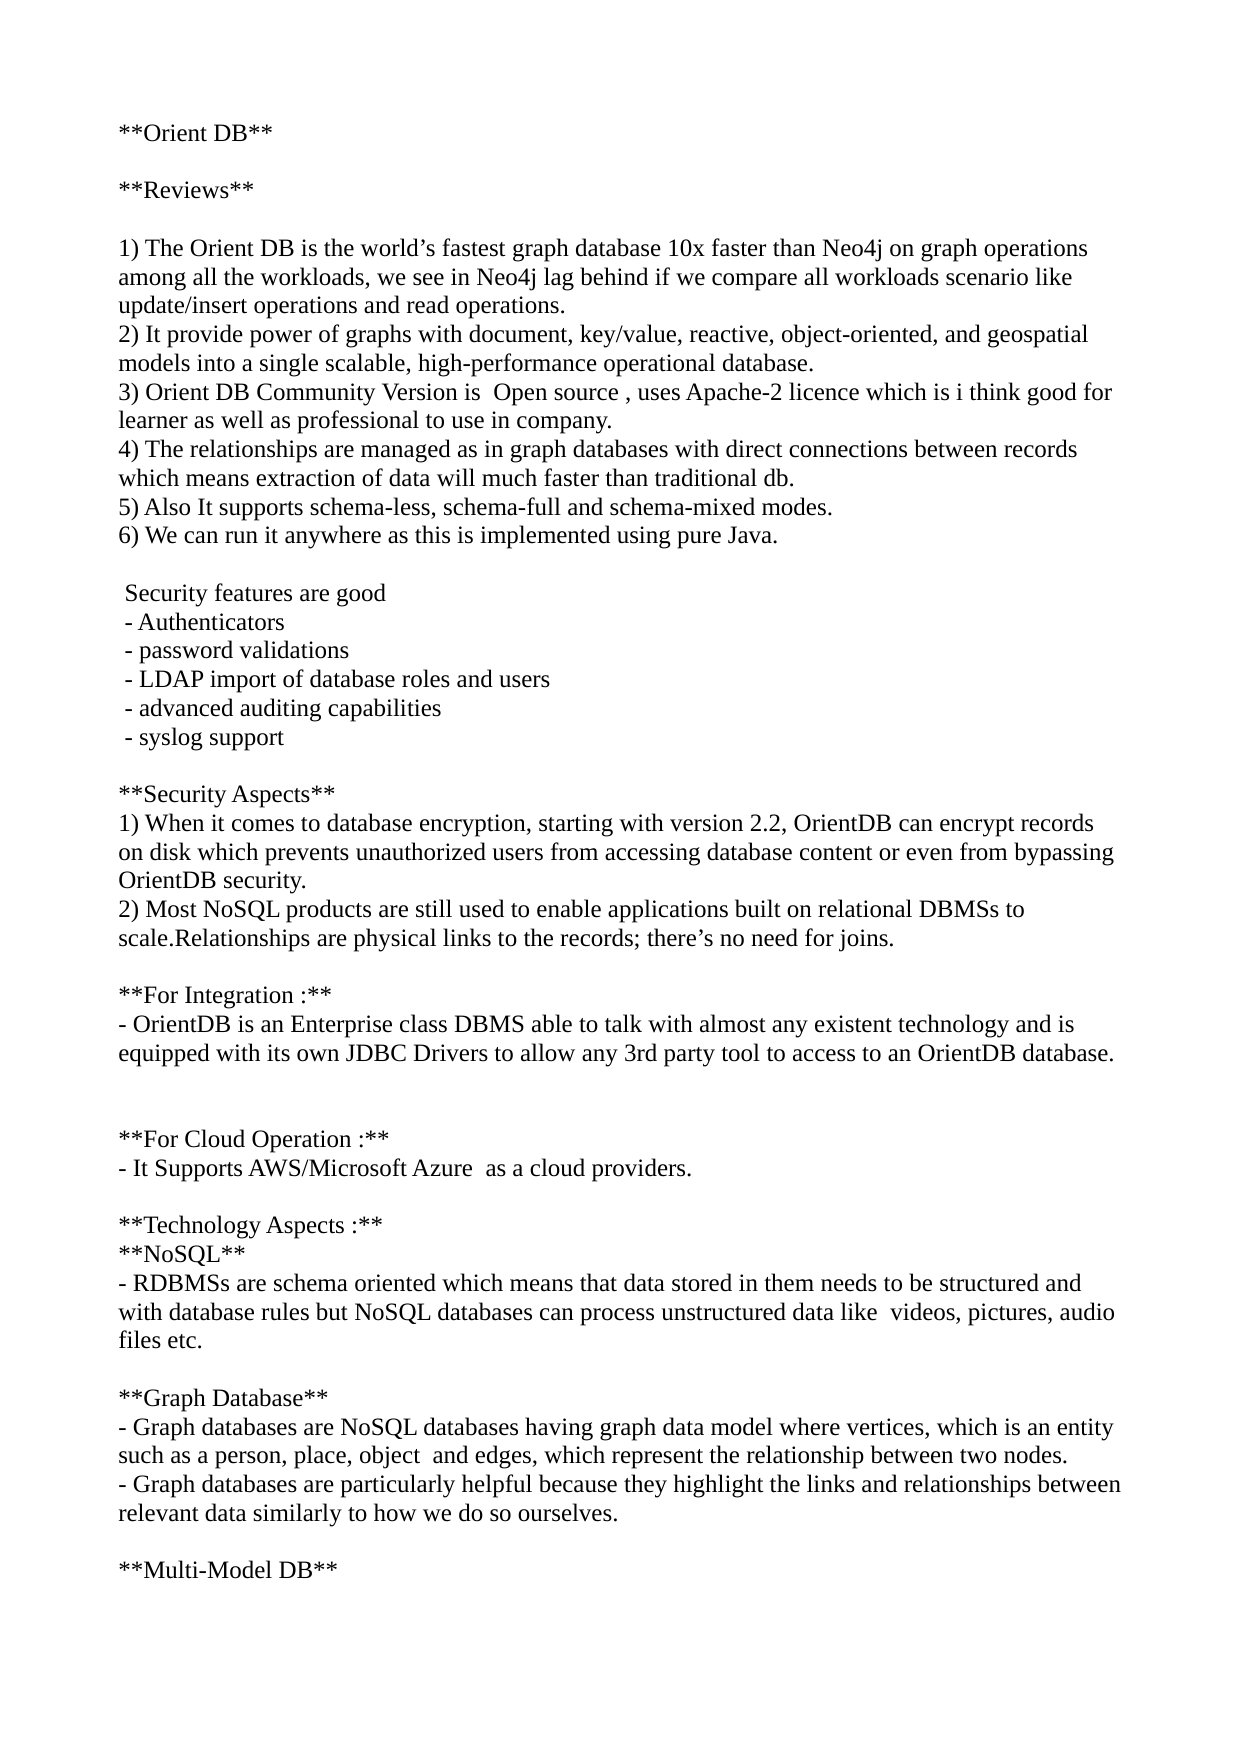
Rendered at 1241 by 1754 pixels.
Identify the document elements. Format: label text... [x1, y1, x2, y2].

text **NoSQL** [118, 1239, 1122, 1268]
text 2) It provide power of graphs with document, key/value, reactive, object-oriented, and geospatial models into a single scalable, high-performance operational database. [118, 319, 1122, 377]
text 6) We can run it anywhere as this is implemented using pure Java. [118, 521, 1122, 549]
text **Graph Database** [118, 1383, 1122, 1412]
text - Graph databases are particularly helpful because they highlight the links and relationships between relevant data similarly to how we do so ourselves. [118, 1469, 1122, 1527]
text - syslog support [118, 722, 1122, 751]
text **Orient DB** [118, 118, 1122, 147]
text - Authenticators [118, 607, 1122, 636]
text Security features are good [118, 578, 1122, 607]
text **Security Aspects** [118, 779, 1122, 808]
text 3) Orient DB Community Version is Open source , uses Apache-2 licence which is i think good for learner as well as professional to use in company. [118, 377, 1122, 434]
text **Multi-Model DB** [118, 1556, 1122, 1584]
text **Technology Aspects :** [118, 1211, 1122, 1239]
text **For Cloud Operation :** [118, 1124, 1122, 1153]
text - Graph databases are NoSQL databases having graph data model where vertices, which is an entity such as a person, place, object and edges, which represent the relationship between two nodes. [118, 1412, 1122, 1469]
text 5) Also It supports schema-less, schema-full and schema-mixed modes. [118, 492, 1122, 521]
text - advanced auditing capabilities [118, 693, 1122, 722]
text 2) Most NoSQL products are still used to enable applications built on relational DBMSs to scale.Relationships are physical links to the records; there’s no need for joins. [118, 894, 1122, 952]
text **Reviews** [118, 176, 1122, 204]
text - OrientDB is an Enterprise class DBMS able to talk with almost any existent technology and is equipped with its own JDBC Drivers to allow any 3rd party tool to access to an OrientDB database. [118, 1009, 1122, 1067]
text - RDBMSs are schema oriented which means that data stored in them needs to be structured and with database rules but NoSQL databases can process unstructured data like videos, pictures, audio files etc. [118, 1268, 1122, 1354]
text - LDAP import of database roles and users [118, 664, 1122, 693]
text - password validations [118, 636, 1122, 664]
text 4) The relationships are managed as in graph databases with direct connections between records which means extraction of data will much faster than traditional db. [118, 434, 1122, 492]
text 1) The Orient DB is the world’s fastest graph database 10x faster than Neo4j on graph operations among all the workloads, we see in Neo4j lag behind if we compare all workloads scenario like update/insert operations and read operations. [118, 233, 1122, 319]
text - It Supports AWS/Microsoft Azure as a cloud providers. [118, 1153, 1122, 1182]
text **For Integration :** [118, 981, 1122, 1009]
text 1) When it comes to database encryption, starting with version 2.2, OrientDB can encrypt records on disk which prevents unauthorized users from accessing database content or even from bypassing OrientDB security. [118, 808, 1122, 894]
